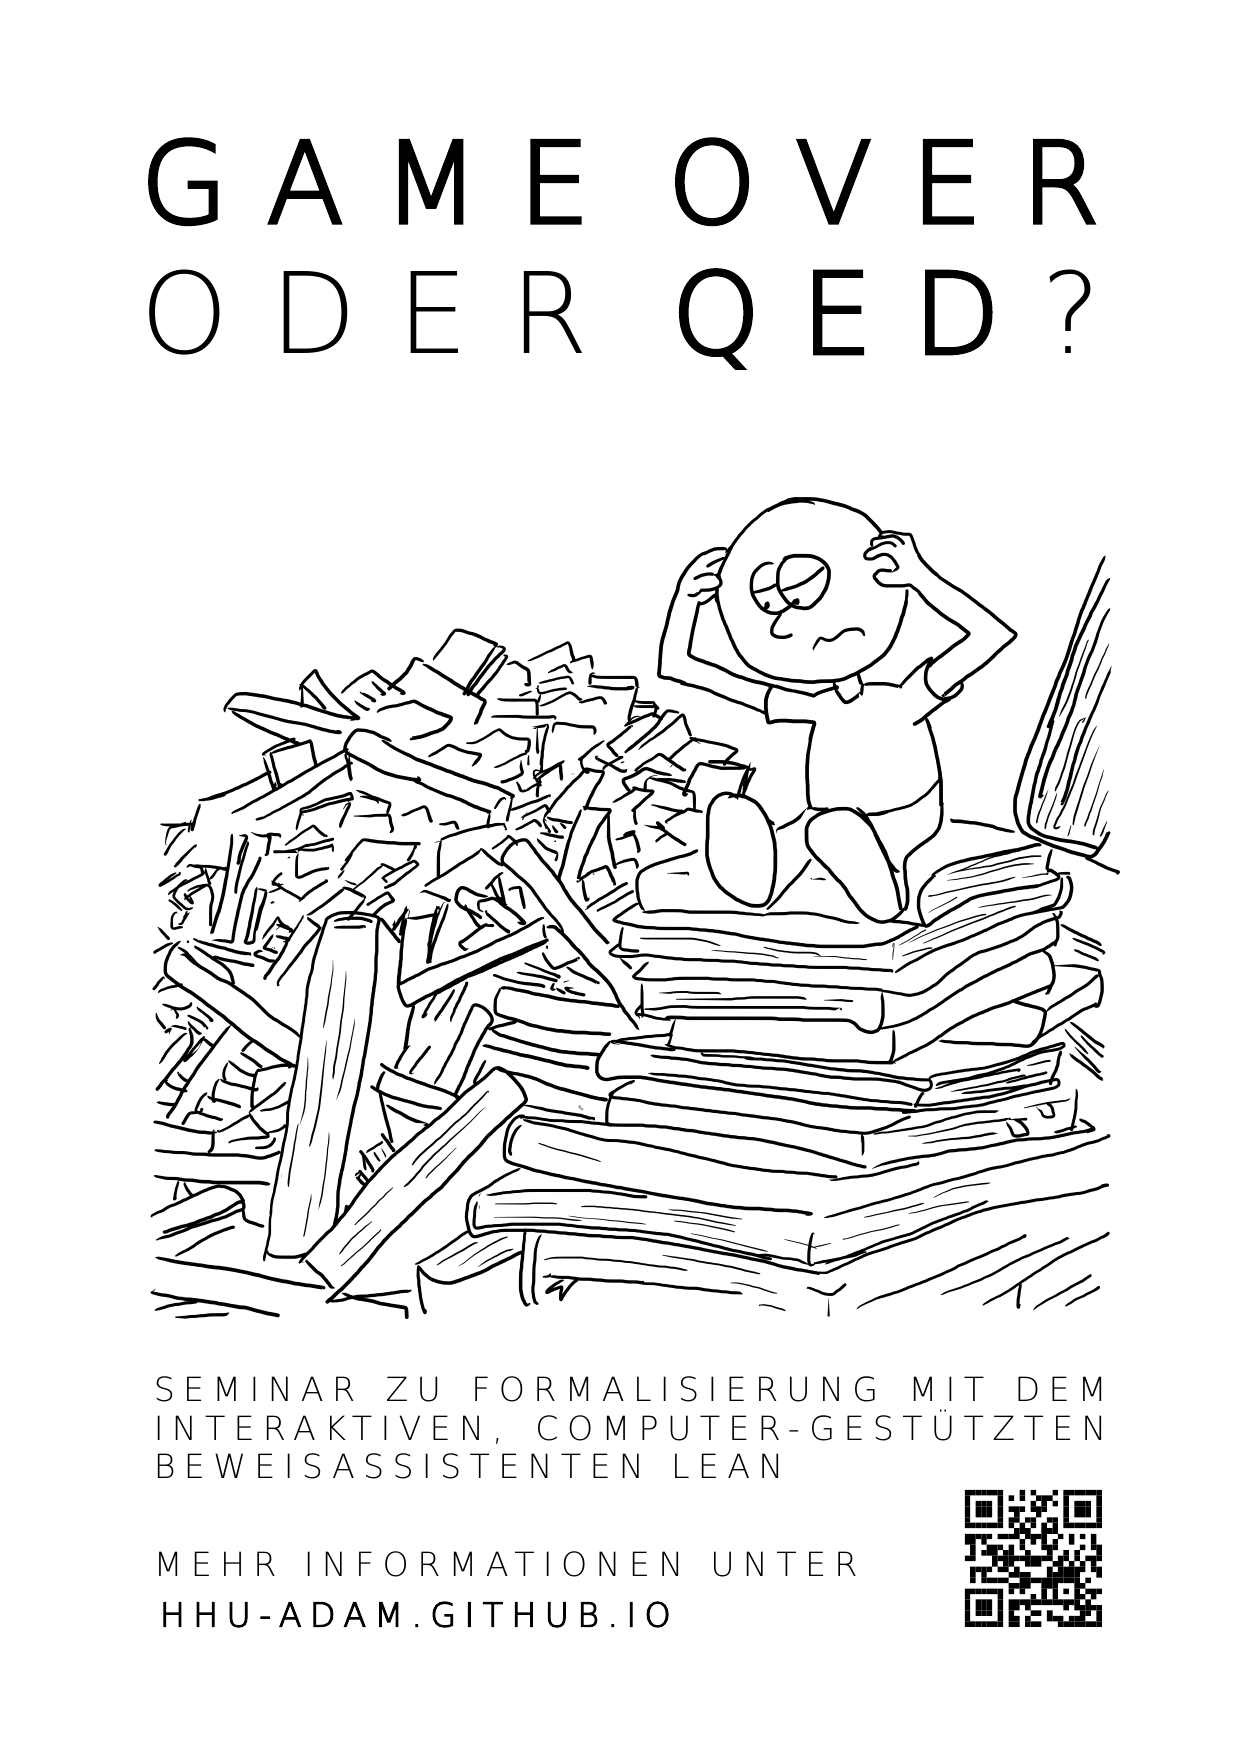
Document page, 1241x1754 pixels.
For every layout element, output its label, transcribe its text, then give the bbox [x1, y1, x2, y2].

picture [144, 337, 1125, 1324]
text G a m e o v e r o d e r Q E D ? [140, 118, 1101, 448]
text hhu-adam.github.io [159, 1596, 942, 1634]
text Mehr InformationeN Unter [153, 1545, 909, 1584]
text Seminar zu formalisierung mit dem Interaktiven, Computer-Gestützten BeweisAssistenten Lean [153, 1370, 1107, 1487]
